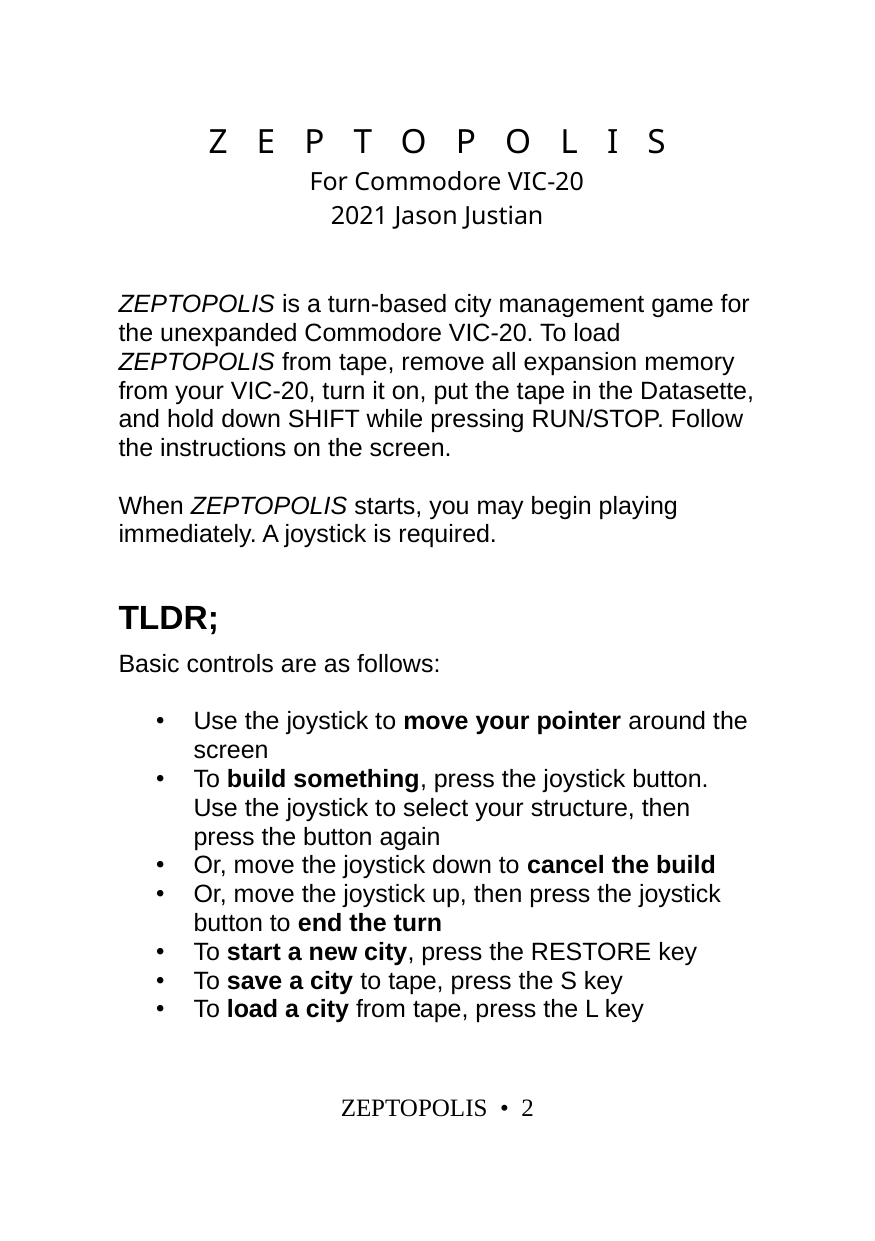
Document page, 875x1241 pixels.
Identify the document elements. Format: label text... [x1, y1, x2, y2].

list To start a new city, press the RESTORE key [156, 937, 756, 966]
text Basic controls are as follows: [118, 649, 756, 678]
list To save a city to tape, press the S key [156, 966, 756, 994]
list To build something, press the joystick button. Use the joystick to select your structure, then press the button again [156, 764, 756, 850]
list Use the joystick to move your pointer around the screen [156, 706, 756, 764]
text When ZEPTOPOLIS starts, you may begin playing immediately. A joystick is required. [118, 491, 756, 548]
list Or, move the joystick up, then press the joystick button to end the turn [156, 879, 756, 937]
text For Commodore VIC-20 [118, 164, 756, 198]
text 2021 Jason Justian [118, 198, 756, 232]
text ZEPTOPOLIS [118, 118, 756, 164]
subtitle TLDR; [118, 598, 756, 636]
list To load a city from tape, press the L key [156, 994, 756, 1023]
text ZEPTOPOLIS is a turn-based city management game for the unexpanded Commodore VIC-20. To load ZEPTOPOLIS from tape, remove all expansion memory from your VIC-20, turn it on, put the tape in the Datasette, and hold down SHIFT while pressing RUN/STOP. Follow the instructions on the screen. [118, 289, 756, 462]
list Or, move the joystick down to cancel the build [156, 850, 756, 879]
